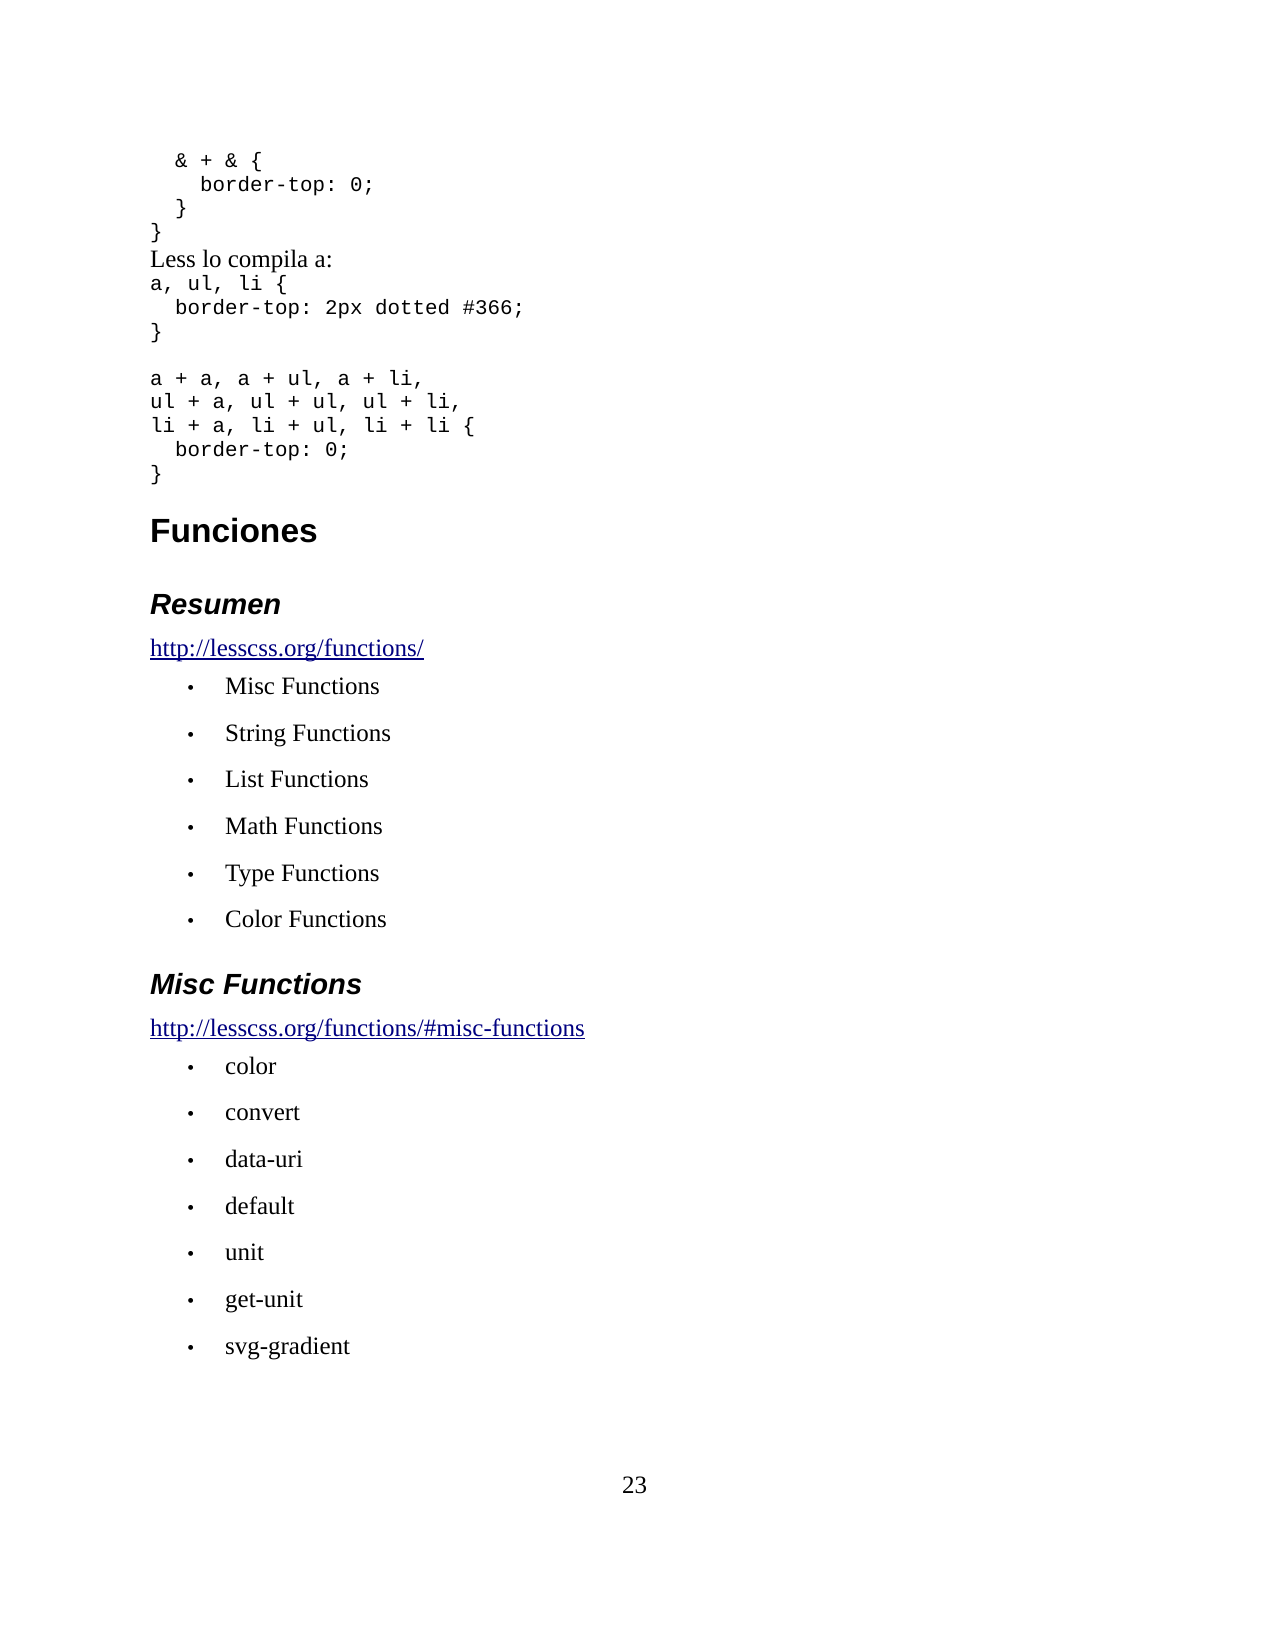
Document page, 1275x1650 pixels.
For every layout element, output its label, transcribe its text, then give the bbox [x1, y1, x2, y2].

text Less lo compila a: [150, 244, 1125, 273]
subtitle Misc Functions [150, 967, 1125, 1001]
text a, ul, li { [150, 273, 1125, 297]
list String Functions [187, 718, 1125, 746]
list Type Functions [187, 858, 1125, 886]
list default [187, 1191, 1125, 1219]
subtitle Funciones [150, 511, 1125, 550]
text a + a, a + ul, a + li, [150, 368, 1125, 392]
list get-unit [187, 1284, 1125, 1313]
list Misc Functions [187, 671, 1125, 700]
text http://lesscss.org/functions/ [150, 633, 1125, 662]
text ul + a, ul + ul, ul + li, [150, 392, 1125, 415]
text border-top: 2px dotted #366; [150, 297, 1125, 321]
text http://lesscss.org/functions/#misc-functions [150, 1013, 1125, 1042]
list convert [187, 1097, 1125, 1126]
text } [150, 321, 1125, 344]
text } [150, 197, 1125, 221]
list Math Functions [187, 811, 1125, 840]
text & + & { [150, 150, 1125, 174]
list color [187, 1051, 1125, 1079]
text border-top: 0; [150, 439, 1125, 462]
text } [150, 221, 1125, 244]
list data-uri [187, 1144, 1125, 1173]
text } [150, 462, 1125, 486]
list Color Functions [187, 904, 1125, 933]
text li + a, li + ul, li + li { [150, 415, 1125, 439]
list List Functions [187, 764, 1125, 793]
list unit [187, 1237, 1125, 1266]
text border-top: 0; [150, 174, 1125, 197]
list svg-gradient [187, 1331, 1125, 1359]
subtitle Resumen [150, 587, 1125, 621]
